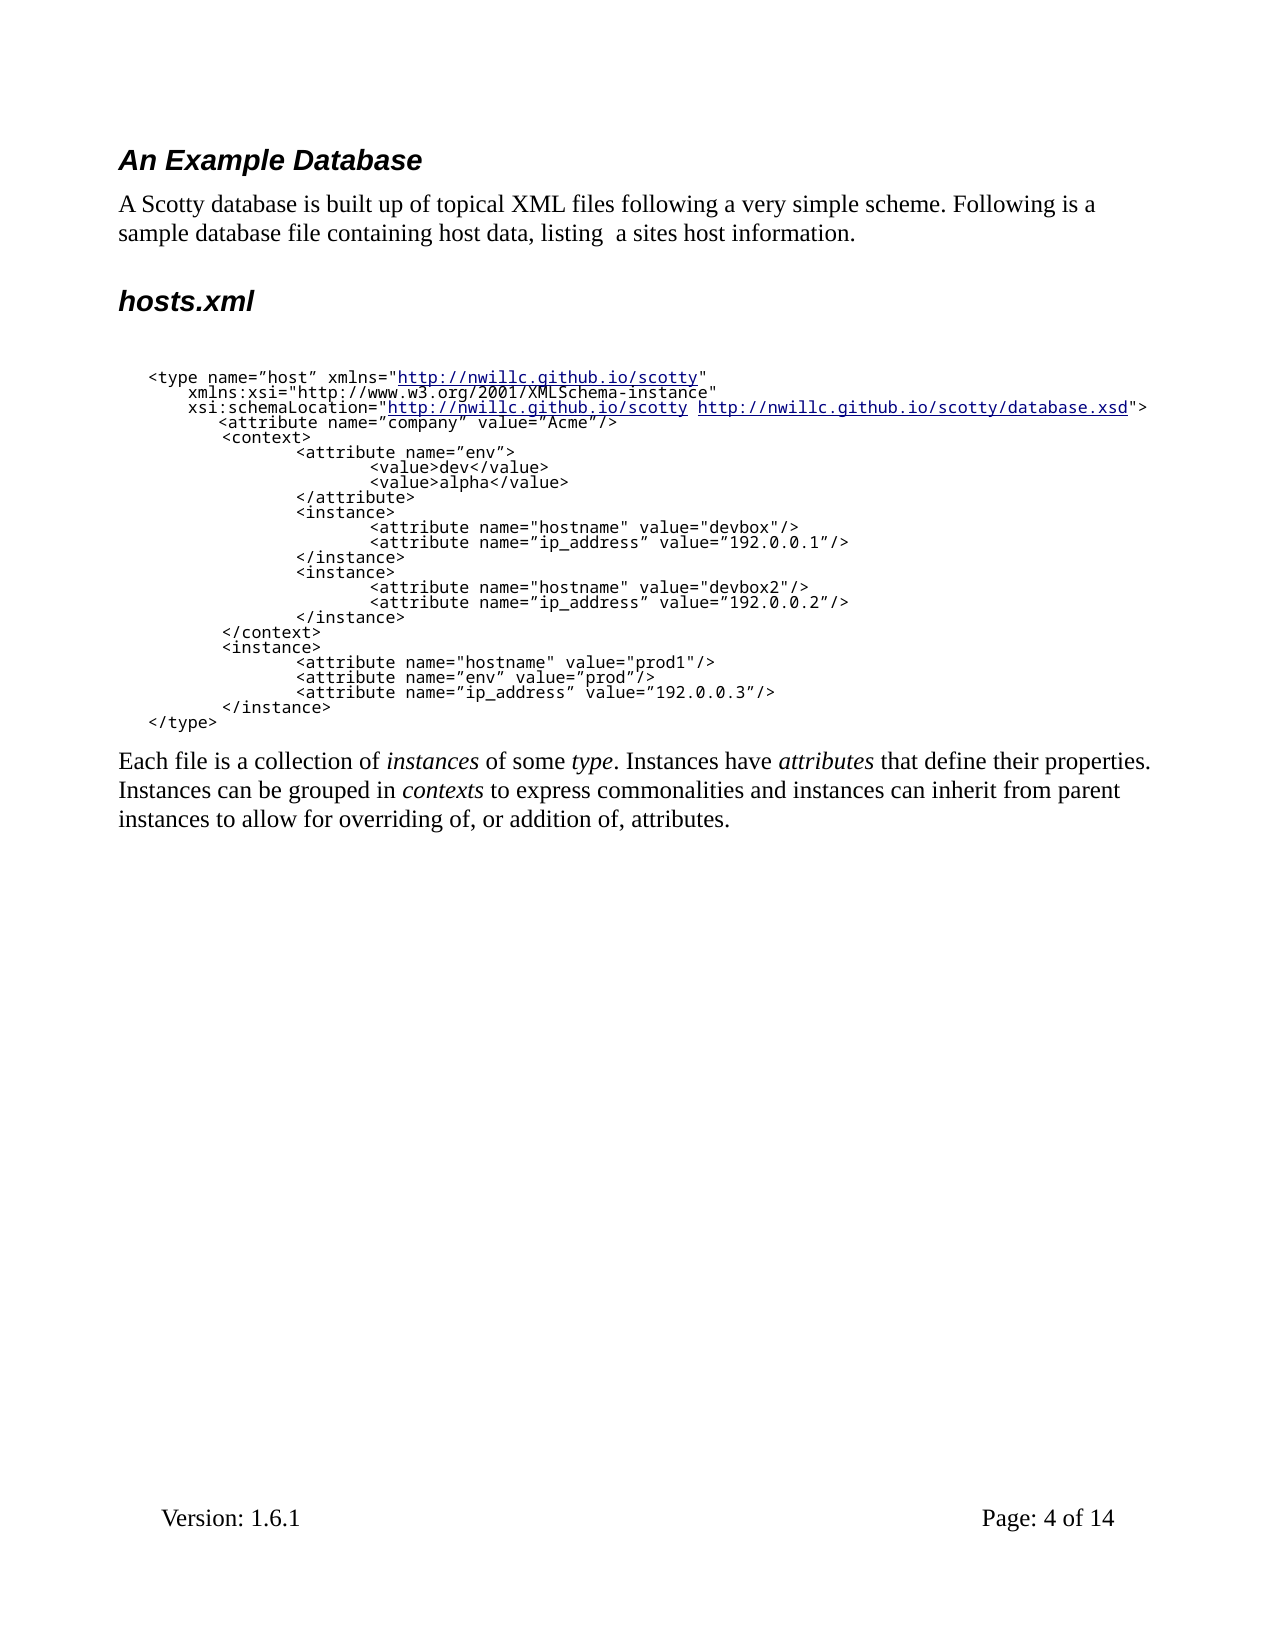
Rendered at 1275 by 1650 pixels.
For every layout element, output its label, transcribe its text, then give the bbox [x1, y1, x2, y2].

subtitle An Example Database [118, 143, 1157, 177]
text <attribute name=”ip_address” value=”192.0.0.2”/> [148, 596, 1157, 611]
text <attribute name=”company” value=”Acme”/> [148, 416, 1157, 431]
text <type name=”host” xmlns="http://nwillc.github.io/scotty" [148, 371, 1157, 386]
text </instance> [148, 701, 1157, 716]
subtitle hosts.xml [118, 284, 1157, 318]
text <value>alpha</value> [148, 476, 1157, 491]
text Each file is a collection of instances of some type. Instances have attributes that define their properties. Instances can be grouped in contexts to express commonalities and instances can inherit from parent instances to allow for overriding of, or addition of, attributes. [118, 746, 1157, 833]
text <attribute name="hostname" value="devbox"/> [148, 521, 1157, 536]
text </attribute> [148, 491, 1157, 506]
text <instance> [148, 506, 1157, 521]
text xmlns:xsi="http://www.w3.org/2001/XMLSchema-instance" [148, 386, 1157, 401]
text A Scotty database is built up of topical XML files following a very simple scheme. Following is a sample database file containing host data, listing a sites host information. [118, 189, 1157, 247]
text </context> [148, 626, 1157, 641]
text <instance> [148, 566, 1157, 581]
text <attribute name=”env”> [148, 446, 1157, 461]
text <attribute name=”env” value=”prod”/> [148, 671, 1157, 686]
text <context> [148, 431, 1157, 446]
text </instance> [148, 551, 1157, 566]
text </instance> [148, 611, 1157, 626]
text <attribute name="hostname" value="prod1"/> [148, 656, 1157, 671]
text </type> [148, 716, 1157, 731]
text xsi:schemaLocation="http://nwillc.github.io/scotty http://nwillc.github.io/scotty/database.xsd"> [148, 401, 1157, 416]
text <attribute name=”ip_address” value=”192.0.0.3”/> [148, 686, 1157, 701]
text <attribute name=”ip_address” value=”192.0.0.1”/> [148, 536, 1157, 551]
text <value>dev</value> [148, 461, 1157, 476]
text <instance> [148, 641, 1157, 656]
text <attribute name="hostname" value="devbox2"/> [148, 581, 1157, 596]
